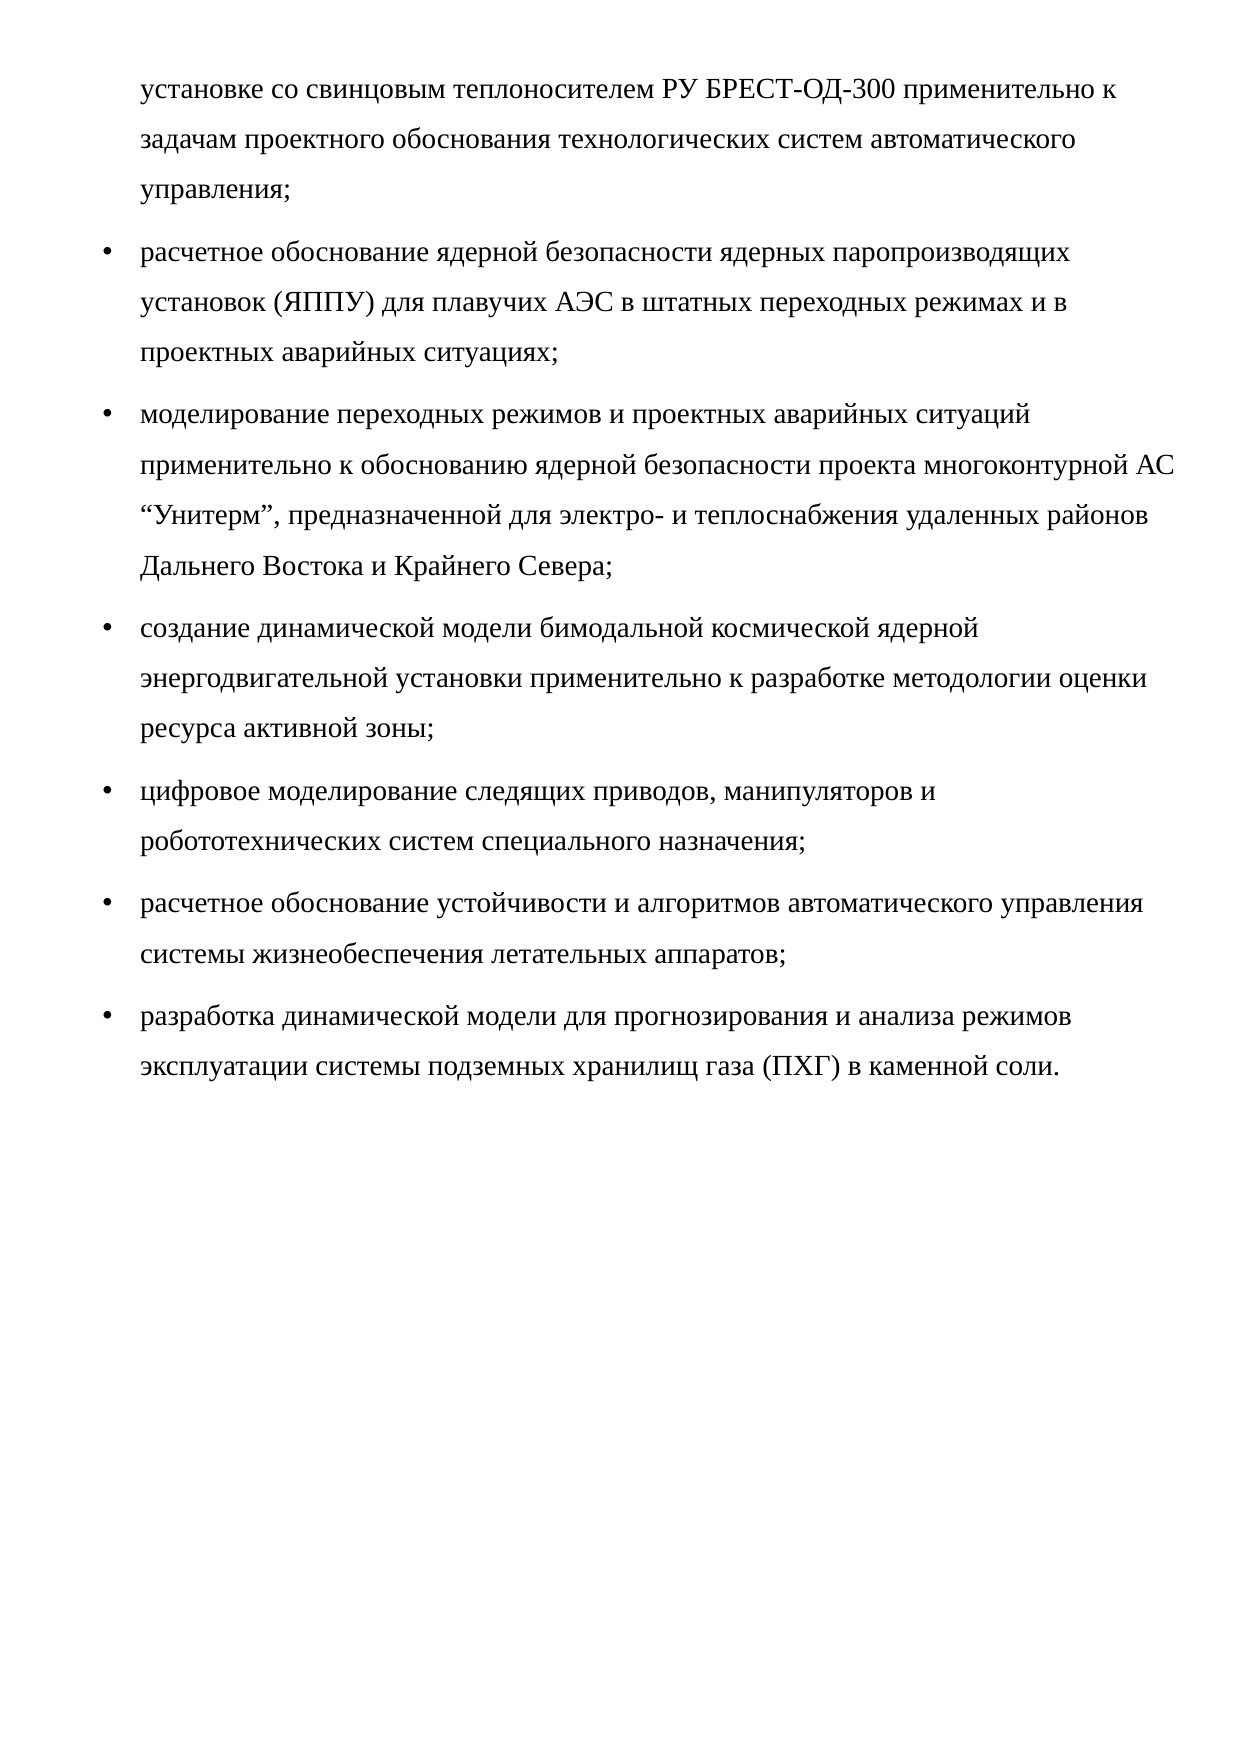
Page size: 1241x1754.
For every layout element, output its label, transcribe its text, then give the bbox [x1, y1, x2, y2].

table_cell установке со свинцовым теплоносителем РУ БРЕСТ-ОД-300 применительно к задачам проектного обоснования технологических систем автоматического управления; расчетное обоснование ядерной безопасности ядерных паропроизводящих установок (ЯППУ) для плавучих АЭС в штатных переходных режимах и в проектных аварийных ситуациях; моделирование переходных режимов и проектных аварийных ситуаций применительно к обоснованию ядерной безопасности проекта многоконтурной АС “Унитерм”, предназначенной для электро- и теплоснабжения удаленных районов Дальнего Востока и Крайнего Севера; создание динамической модели бимодальной космической ядерной энергодвигательной установки применительно к разработке методологии оценки ресурса активной зоны; цифровое моделирование следящих приводов, манипуляторов и робототехнических систем специального назначения; расчетное обоснование устойчивости и алгоритмов автоматического управления системы жизнеобеспечения летательных аппаратов; разработка динамической модели для прогнозирования и анализа режимов эксплуатации системы подземных хранилищ газа (ПХГ) в каменной соли. [59, 59, 1181, 1093]
